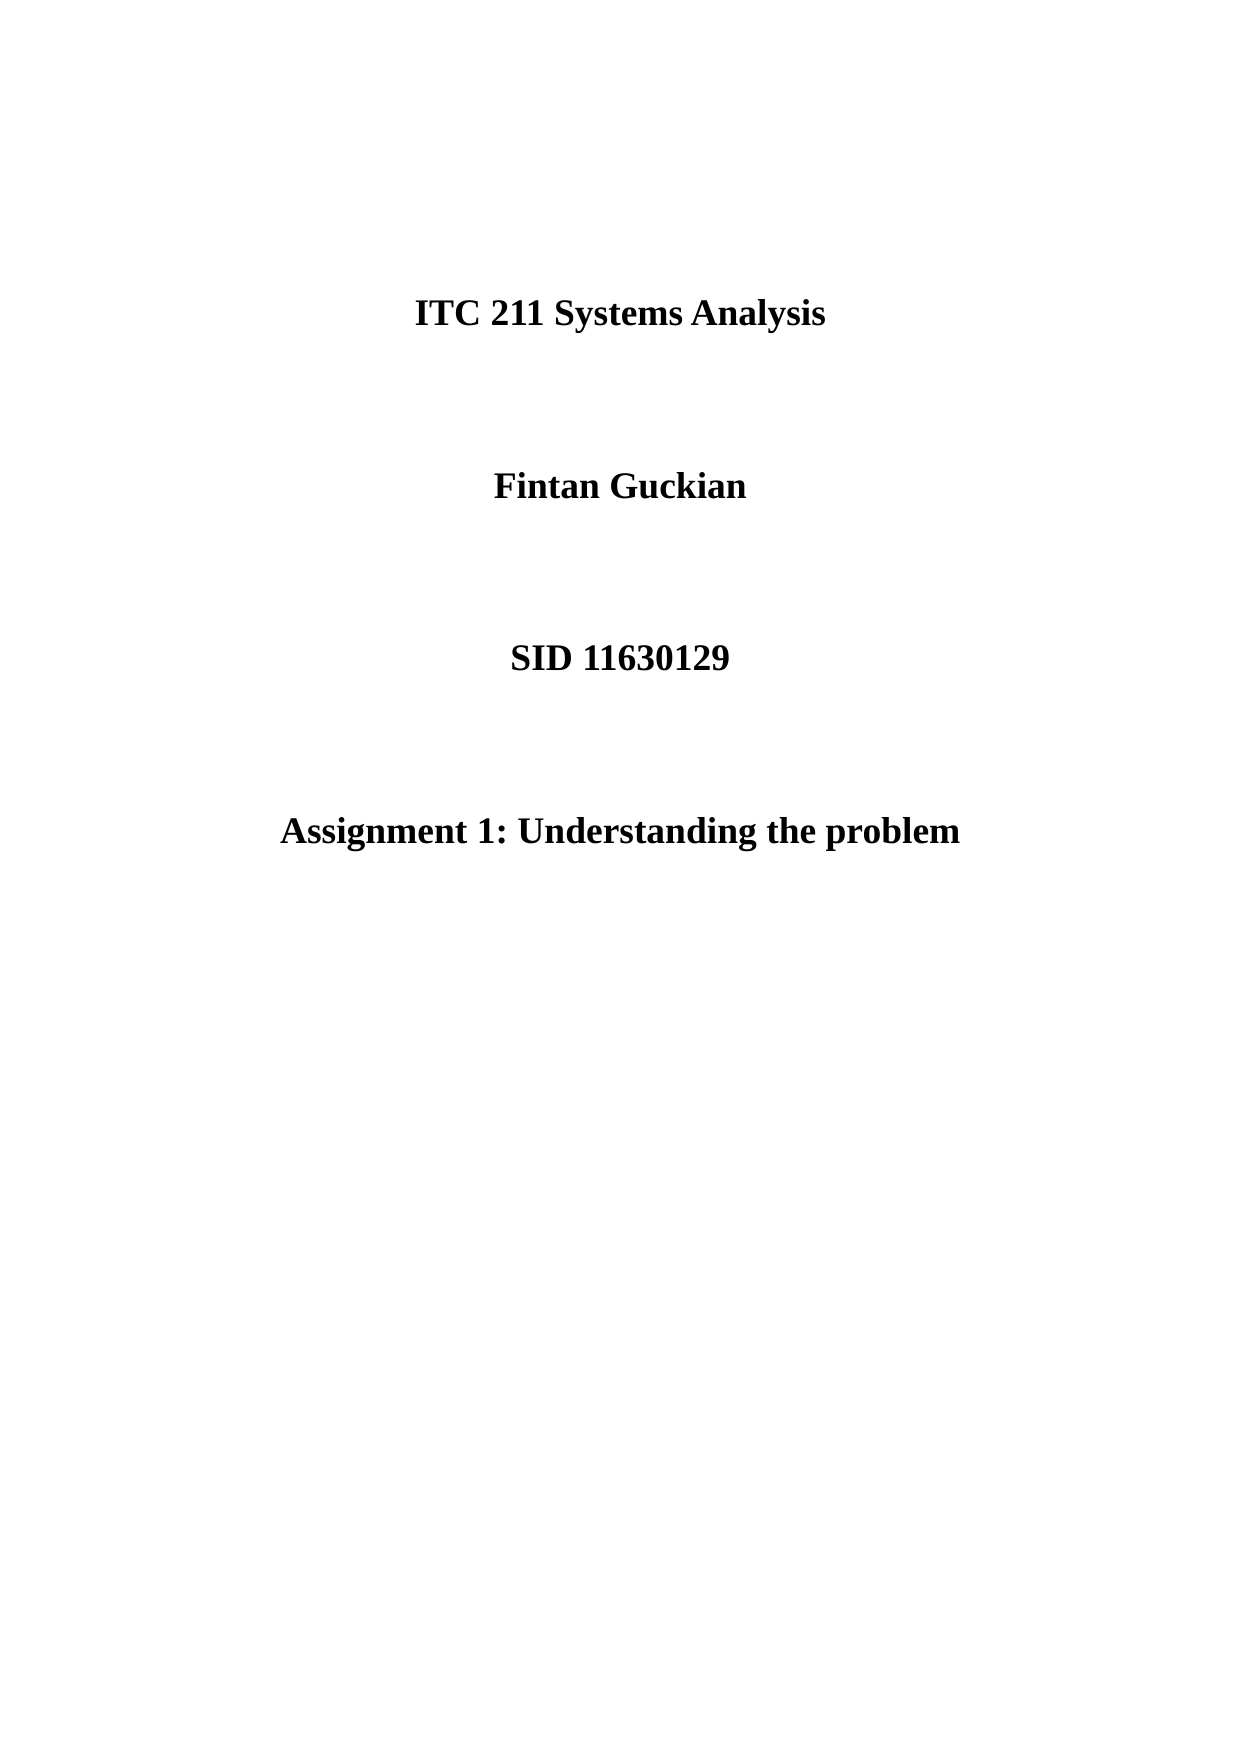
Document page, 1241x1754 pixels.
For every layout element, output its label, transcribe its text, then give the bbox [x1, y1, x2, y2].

text Fintan Guckian [118, 463, 1122, 506]
text SID 11630129 [118, 636, 1122, 679]
text ITC 211 Systems Analysis [118, 291, 1122, 334]
text Assignment 1: Understanding the problem [118, 808, 1122, 851]
